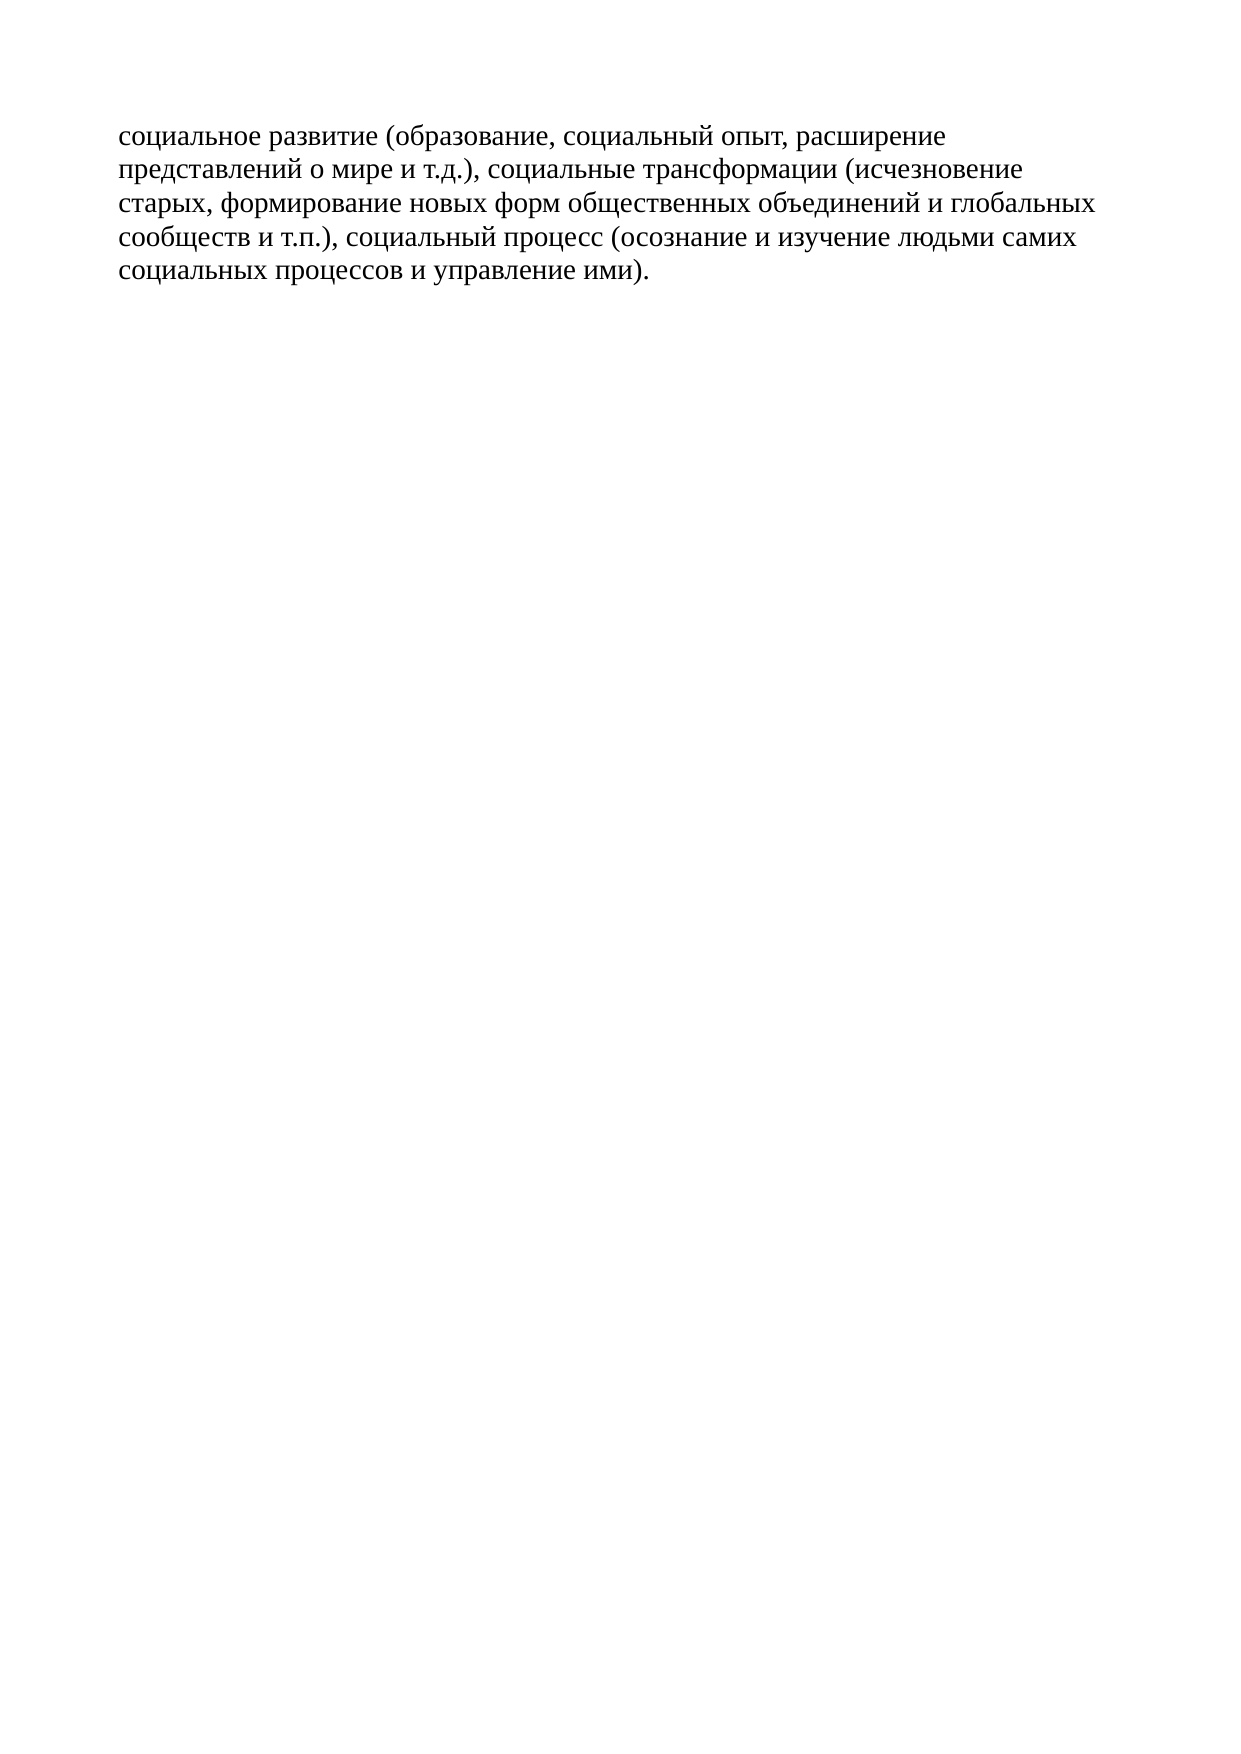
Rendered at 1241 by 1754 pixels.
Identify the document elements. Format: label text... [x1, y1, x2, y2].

text социальное развитие (образование, социальный опыт, расширение представлений о мире и т.д.), социальные трансформации (исчезновение старых, формирование новых форм общественных объединений и глобальных сообществ и т.п.), социальный процесс (осознание и изучение людьми самих социальных процессов и управление ими). [118, 118, 1122, 286]
